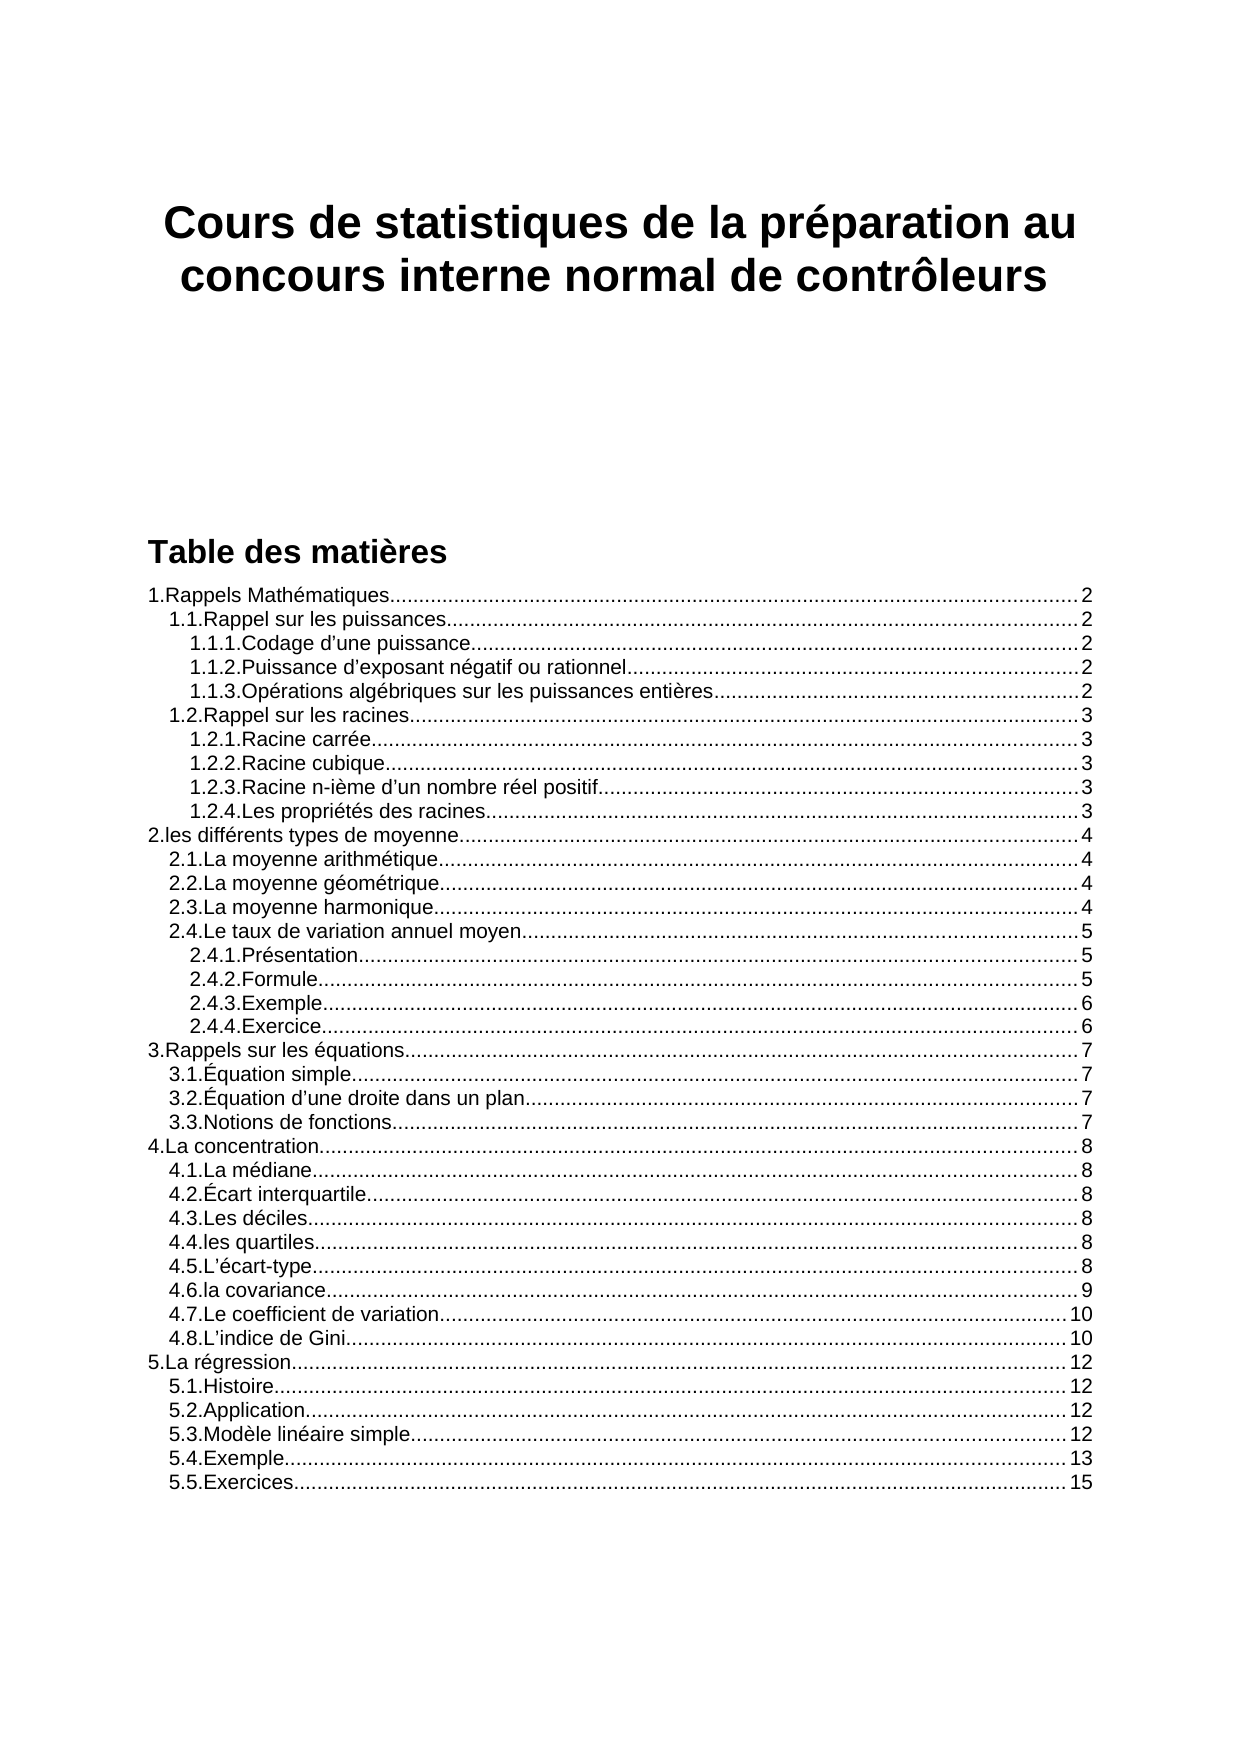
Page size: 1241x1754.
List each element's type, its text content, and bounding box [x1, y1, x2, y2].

text 1.1.2.Puissance d’exposant négatif ou rationnel 2 [189, 655, 1093, 679]
text 1.1.1.Codage d’une puissance 2 [189, 631, 1093, 655]
subtitle Table des matières [148, 532, 1093, 571]
text 1.2.1.Racine carrée 3 [189, 727, 1093, 751]
text Cours de statistiques de la préparation au concours interne normal de contrôleurs [148, 196, 1093, 301]
text 5.5.Exercices 15 [168, 1469, 1093, 1493]
text 4.4.les quartiles 8 [168, 1230, 1093, 1254]
text 4.7.Le coefficient de variation 10 [168, 1302, 1093, 1326]
text 5.La régression 12 [148, 1350, 1093, 1374]
text 5.1.Histoire 12 [168, 1374, 1093, 1398]
text 2.4.3.Exemple 6 [189, 990, 1093, 1014]
text 4.6.la covariance 9 [168, 1278, 1093, 1302]
text 4.3.Les déciles 8 [168, 1206, 1093, 1230]
text 1.2.Rappel sur les racines 3 [168, 703, 1093, 727]
text 5.3.Modèle linéaire simple 12 [168, 1422, 1093, 1446]
text 1.1.3.Opérations algébriques sur les puissances entières 2 [189, 679, 1093, 703]
text 1.1.Rappel sur les puissances 2 [168, 607, 1093, 631]
text 2.4.1.Présentation 5 [189, 942, 1093, 966]
text 1.2.2.Racine cubique 3 [189, 751, 1093, 775]
text 2.4.2.Formule 5 [189, 966, 1093, 990]
text 2.4.4.Exercice 6 [189, 1014, 1093, 1038]
text 2.les différents types de moyenne 4 [148, 823, 1093, 847]
text 5.4.Exemple 13 [168, 1446, 1093, 1469]
text 2.3.La moyenne harmonique 4 [168, 894, 1093, 918]
text 1.2.3.Racine n-ième d’un nombre réel positif 3 [189, 775, 1093, 799]
text 3.2.Équation d’une droite dans un plan 7 [168, 1086, 1093, 1110]
text 4.5.L’écart-type 8 [168, 1254, 1093, 1278]
text 2.4.Le taux de variation annuel moyen 5 [168, 918, 1093, 942]
text 1.2.4.Les propriétés des racines 3 [189, 799, 1093, 823]
text 4.La concentration 8 [148, 1134, 1093, 1158]
text 4.2.Écart interquartile 8 [168, 1182, 1093, 1206]
text 3.1.Équation simple 7 [168, 1062, 1093, 1086]
text 2.2.La moyenne géométrique 4 [168, 871, 1093, 894]
text 5.2.Application 12 [168, 1398, 1093, 1422]
text 2.1.La moyenne arithmétique 4 [168, 847, 1093, 871]
text 3.3.Notions de fonctions 7 [168, 1110, 1093, 1134]
text 3.Rappels sur les équations 7 [148, 1038, 1093, 1062]
text 1.Rappels Mathématiques 2 [148, 583, 1093, 607]
text 4.8.L’indice de Gini 10 [168, 1326, 1093, 1350]
text 4.1.La médiane 8 [168, 1158, 1093, 1182]
